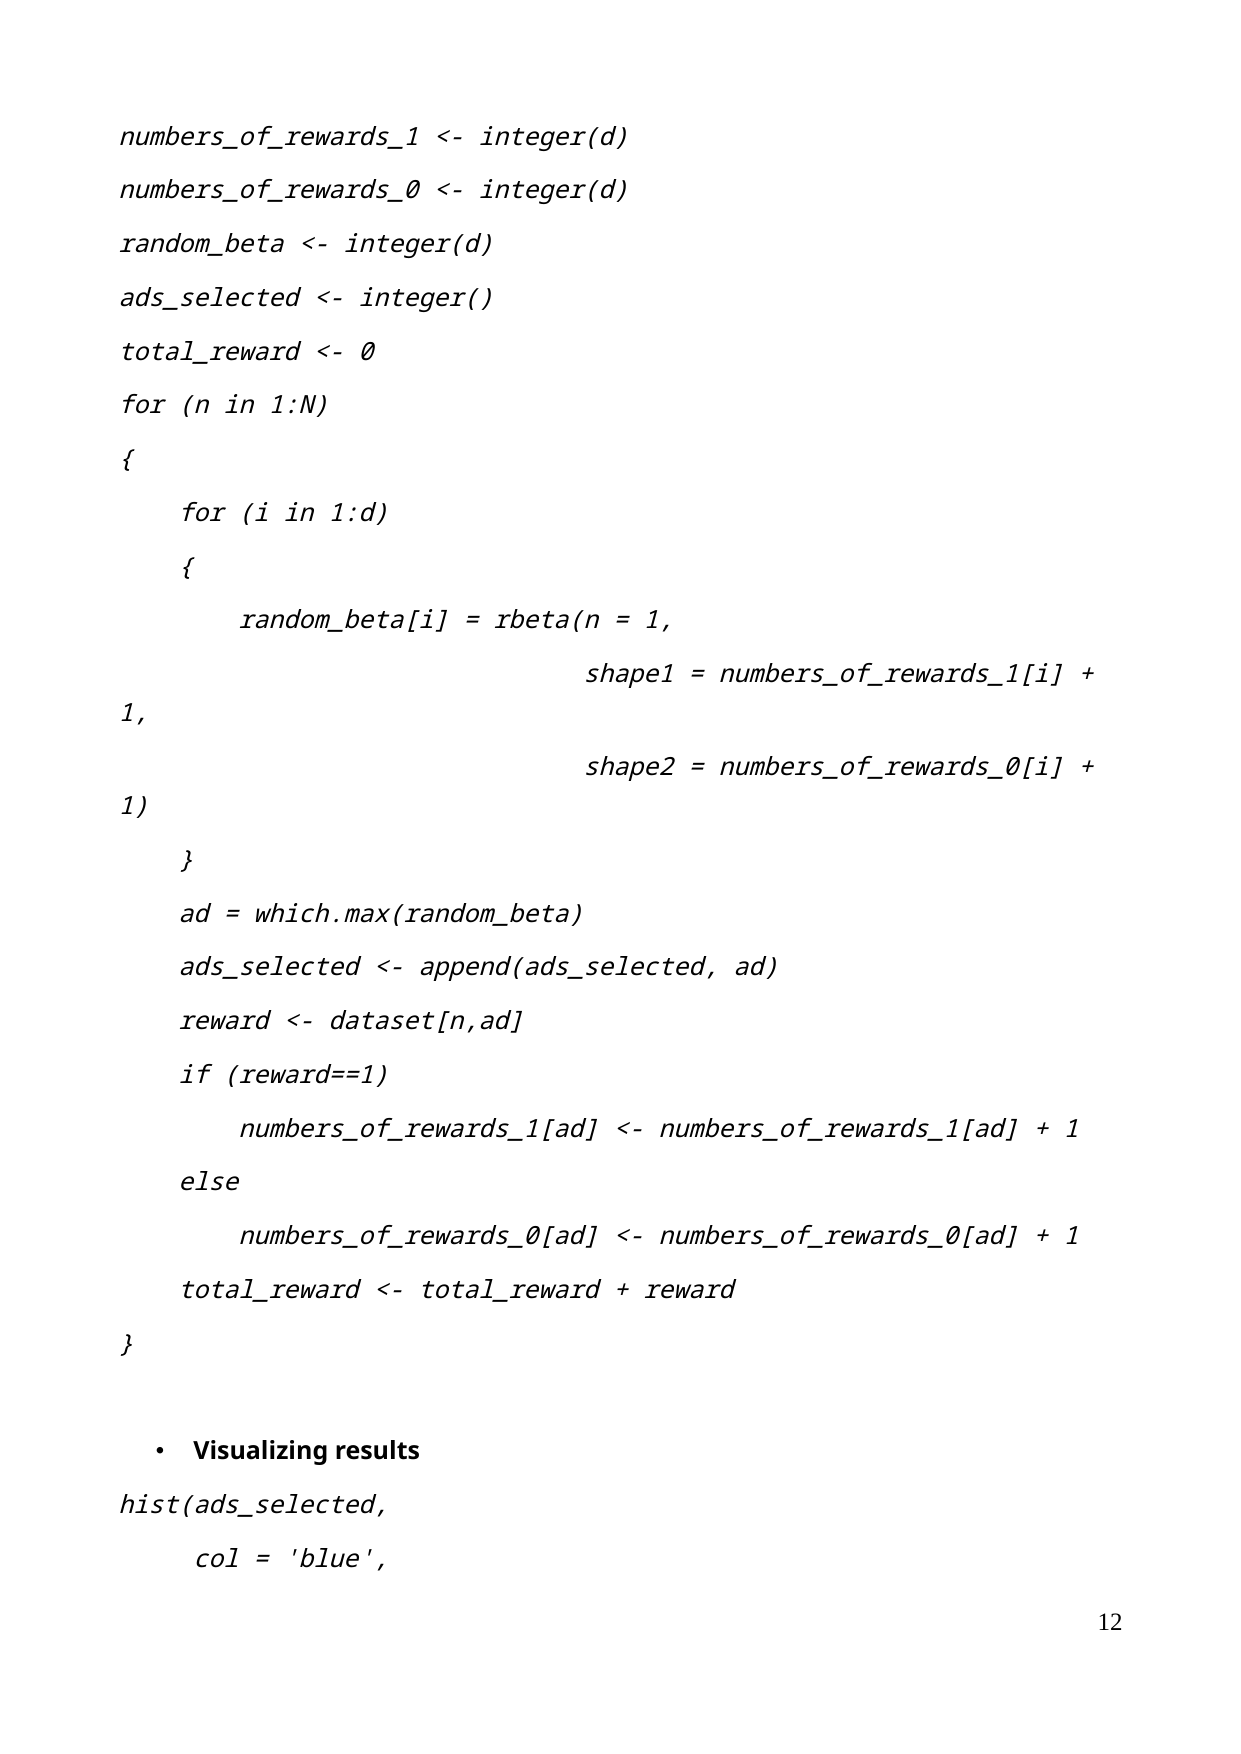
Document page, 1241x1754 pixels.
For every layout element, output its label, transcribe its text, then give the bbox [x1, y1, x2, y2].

text else [118, 1164, 1122, 1198]
text numbers_of_rewards_1[ad] <- numbers_of_rewards_1[ad] + 1 [118, 1110, 1122, 1144]
text ads_selected <- append(ads_selected, ad) [118, 949, 1122, 983]
text shape2 = numbers_of_rewards_0[i] + 1) [118, 748, 1122, 822]
text if (reward==1) [118, 1056, 1122, 1091]
text total_reward <- total_reward + reward [118, 1271, 1122, 1306]
text random_beta[i] = rbeta(n = 1, [118, 602, 1122, 636]
text for (i in 1:d) [118, 494, 1122, 528]
text random_beta <- integer(d) [118, 226, 1122, 260]
text { [118, 441, 1122, 475]
text shape1 = numbers_of_rewards_1[i] + 1, [118, 656, 1122, 729]
text numbers_of_rewards_0 <- integer(d) [118, 172, 1122, 206]
list Visualizing results [156, 1433, 1122, 1467]
text for (n in 1:N) [118, 387, 1122, 421]
text total_reward <- 0 [118, 333, 1122, 367]
text col = 'blue', [118, 1540, 1122, 1574]
text reward <- dataset[n,ad] [118, 1003, 1122, 1037]
text ads_selected <- integer() [118, 279, 1122, 313]
text numbers_of_rewards_1 <- integer(d) [118, 118, 1122, 152]
text hist(ads_selected, [118, 1486, 1122, 1521]
text { [118, 548, 1122, 582]
text numbers_of_rewards_0[ad] <- numbers_of_rewards_0[ad] + 1 [118, 1218, 1122, 1252]
text } [118, 841, 1122, 876]
text ad = which.max(random_beta) [118, 895, 1122, 929]
text } [118, 1325, 1122, 1359]
